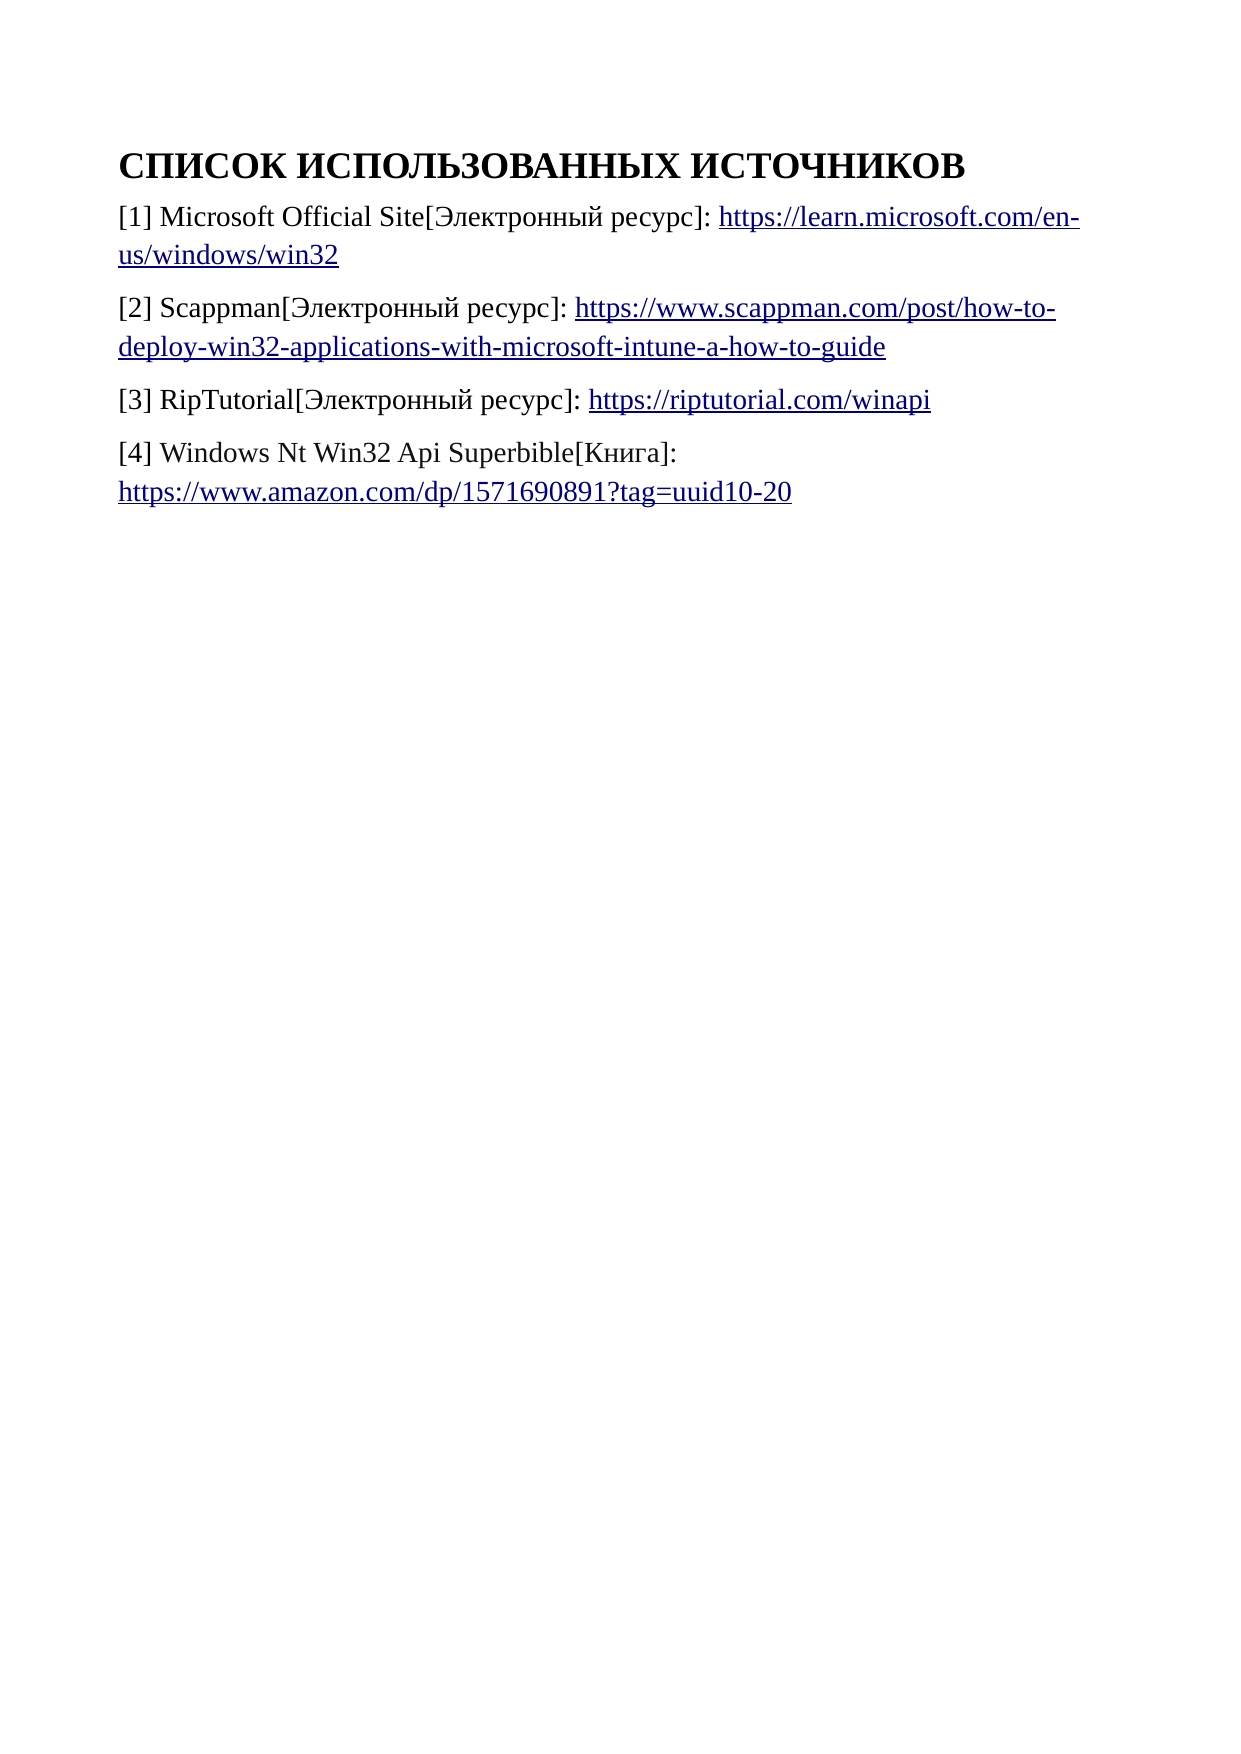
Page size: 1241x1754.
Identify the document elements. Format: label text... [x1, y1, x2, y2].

text [4] Windows Nt Win32 Api Superbible[Книга]: https://www.amazon.com/dp/1571690891?tag=uuid10-20 [118, 435, 1122, 507]
text [2] Scappman[Электронный ресурс]: https://www.scappman.com/post/how-to-deploy-win32-applications-with-microsoft-intune-a-how-to-guide [118, 290, 1122, 362]
text [1] Microsoft Official Site[Электронный ресурс]: https://learn.microsoft.com/en-us/windows/win32 [118, 199, 1122, 271]
text [3] RipTutorial[Электронный ресурс]: https://riptutorial.com/winapi [118, 382, 1122, 416]
subtitle СПИСОК ИСПОЛЬЗОВАННЫХ ИСТОЧНИКОВ [118, 143, 1122, 186]
